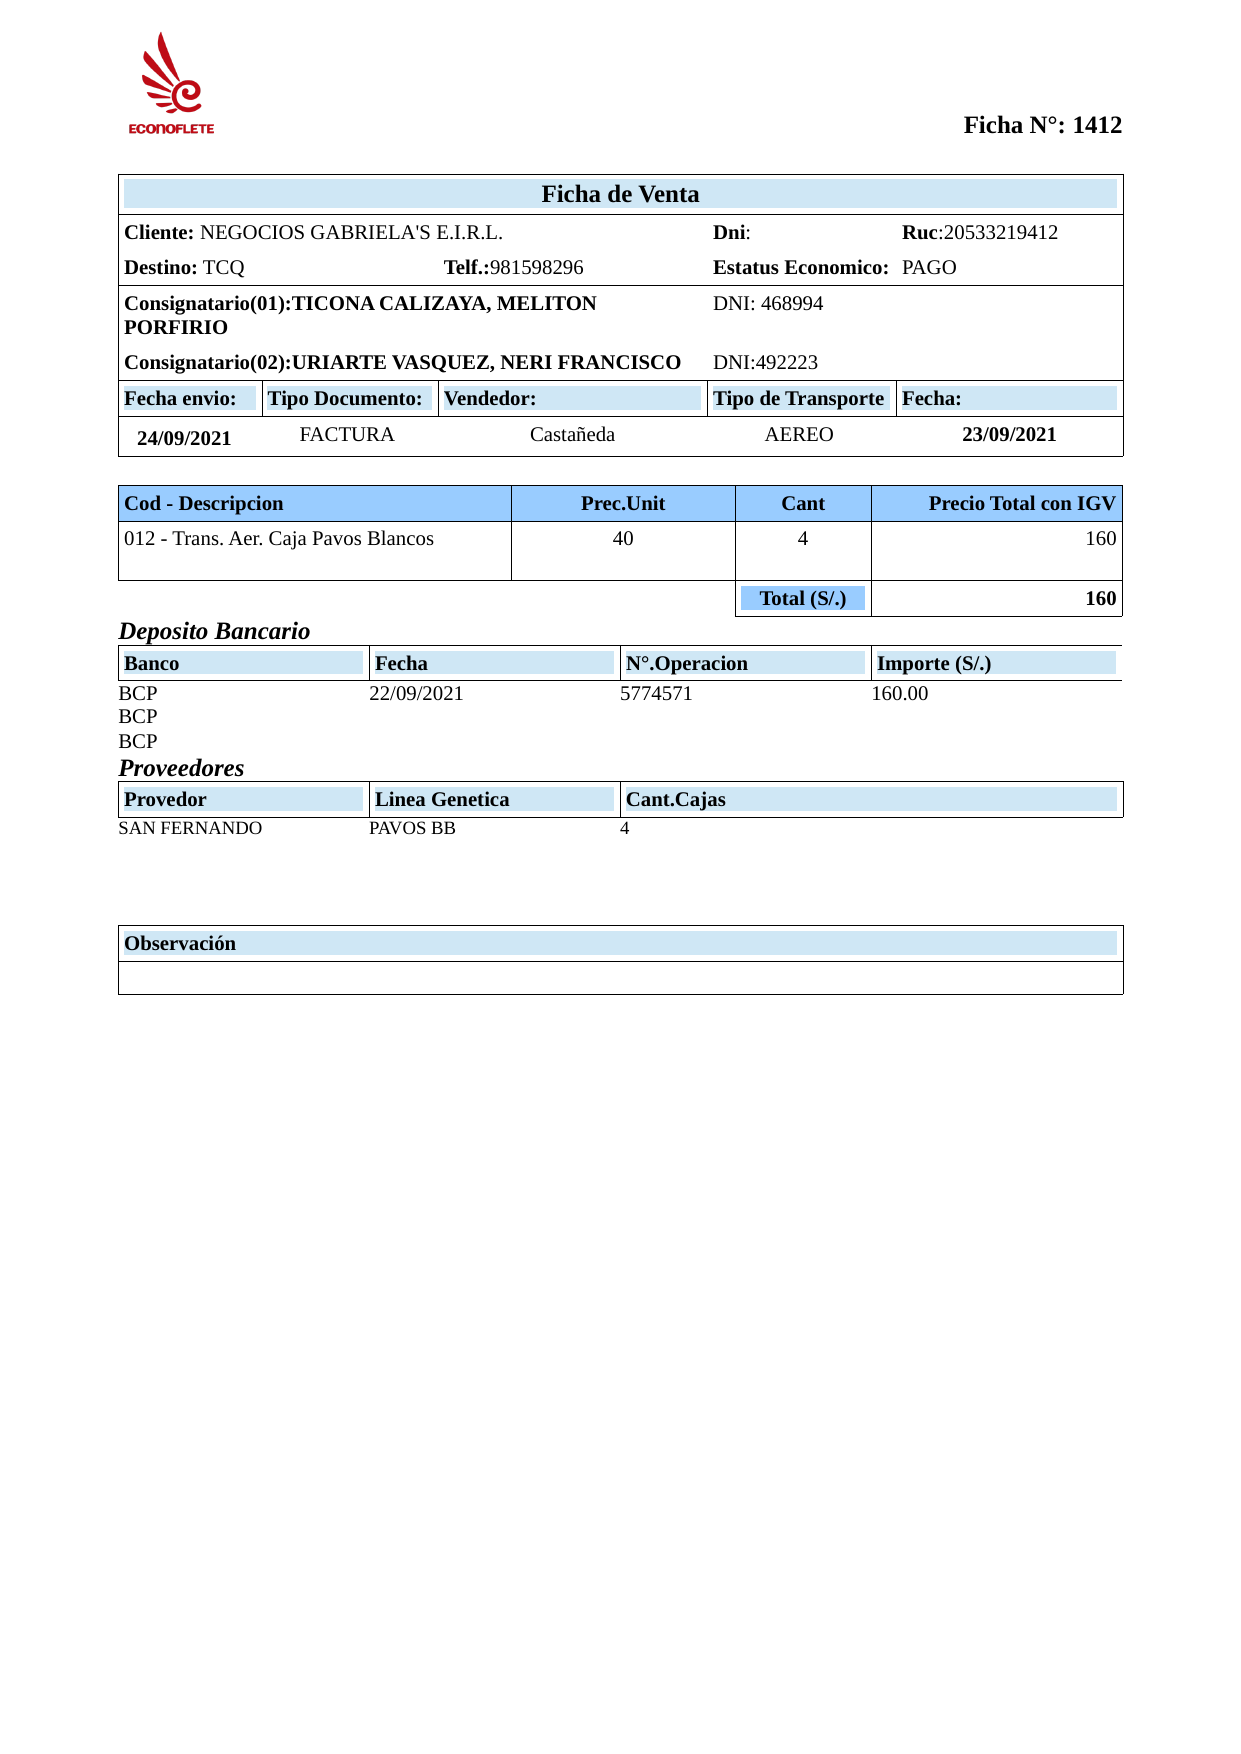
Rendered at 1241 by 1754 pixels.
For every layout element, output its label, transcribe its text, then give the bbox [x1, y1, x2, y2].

table_cell [511, 581, 735, 616]
table_cell Dni: [707, 215, 896, 249]
table_cell 40 [512, 522, 735, 580]
table_cell [871, 729, 1122, 753]
table_cell [369, 903, 620, 925]
table_cell [118, 839, 369, 860]
table_cell DNI: 468994 [707, 286, 1123, 344]
table_cell PAVOS BB [369, 818, 620, 839]
table_cell Ruc:20533219412 [896, 215, 1123, 249]
table_cell [620, 860, 1123, 882]
table_header Precio Total con IGV [872, 486, 1122, 521]
table_cell 23/09/2021 [896, 417, 1123, 456]
text Deposito Bancario [118, 616, 1122, 645]
table_cell 012 - Trans. Aer. Caja Pavos Blancos [119, 522, 511, 580]
table_cell [369, 705, 620, 728]
table_cell BCP [118, 729, 369, 753]
table_cell 5774571 [620, 681, 871, 704]
table_cell [620, 729, 871, 753]
table_cell 4 [736, 522, 871, 580]
table_cell [620, 839, 1123, 860]
table_cell PAGO [896, 249, 1123, 285]
table_header Cant.Cajas [621, 782, 1123, 817]
table_cell 160 [872, 581, 1122, 616]
table_cell Vendedor: [439, 381, 707, 416]
table_cell 24/09/2021 [119, 417, 262, 456]
table_cell Telf.:981598296 [438, 249, 707, 285]
table_cell [119, 962, 1123, 994]
table_cell BCP [118, 705, 369, 728]
table_cell [369, 729, 620, 753]
table_cell Cliente: NEGOCIOS GABRIELA'S E.I.R.L. [119, 215, 707, 249]
table_cell [369, 882, 620, 903]
table_header Fecha [370, 646, 620, 680]
table_cell Estatus Economico: [707, 249, 896, 285]
table_cell [118, 860, 369, 882]
table_cell Consignatario(02):URIARTE VASQUEZ, NERI FRANCISCO [119, 345, 707, 380]
table_header Ficha de Venta [119, 175, 1123, 214]
table_cell Tipo de Transporte [708, 381, 896, 416]
table_header Provedor [119, 782, 369, 817]
table_cell Castañeda [438, 417, 707, 456]
table_cell 160 [872, 522, 1122, 580]
table_header Importe (S/.) [872, 646, 1122, 680]
table_cell Fecha: [897, 381, 1123, 416]
table_cell [118, 882, 369, 903]
table_cell AEREO [707, 417, 896, 456]
table_cell Destino: TCQ [119, 249, 438, 285]
table_cell 22/09/2021 [369, 681, 620, 704]
picture [118, 31, 225, 134]
table_cell FACTURA [262, 417, 438, 456]
table_cell 4 [620, 818, 1123, 839]
table_cell [620, 903, 1123, 925]
table_cell [118, 903, 369, 925]
table_cell DNI:492223 [707, 345, 1123, 380]
table_cell [118, 581, 511, 616]
table_header Cant [736, 486, 871, 521]
table_cell SAN FERNANDO [118, 818, 369, 839]
table_header Banco [119, 646, 369, 680]
table_header Observación [119, 926, 1123, 961]
table_header Cod - Descripcion [119, 486, 511, 521]
table_header Prec.Unit [512, 486, 735, 521]
table_cell Total (S/.) [736, 581, 871, 616]
table_header N°.Operacion [621, 646, 871, 680]
table_cell [620, 882, 1123, 903]
table_cell [369, 839, 620, 860]
table_cell BCP [118, 681, 369, 704]
table_cell Tipo Documento: [263, 381, 438, 416]
table_cell [369, 860, 620, 882]
table_cell [620, 705, 871, 728]
table_cell Consignatario(01):TICONA CALIZAYA, MELITON PORFIRIO [119, 286, 707, 344]
table_cell [871, 705, 1122, 728]
table_header Linea Genetica [370, 782, 620, 817]
table_cell Fecha envio: [119, 381, 262, 416]
text Proveedores [118, 753, 1122, 781]
table_cell 160.00 [871, 681, 1122, 704]
